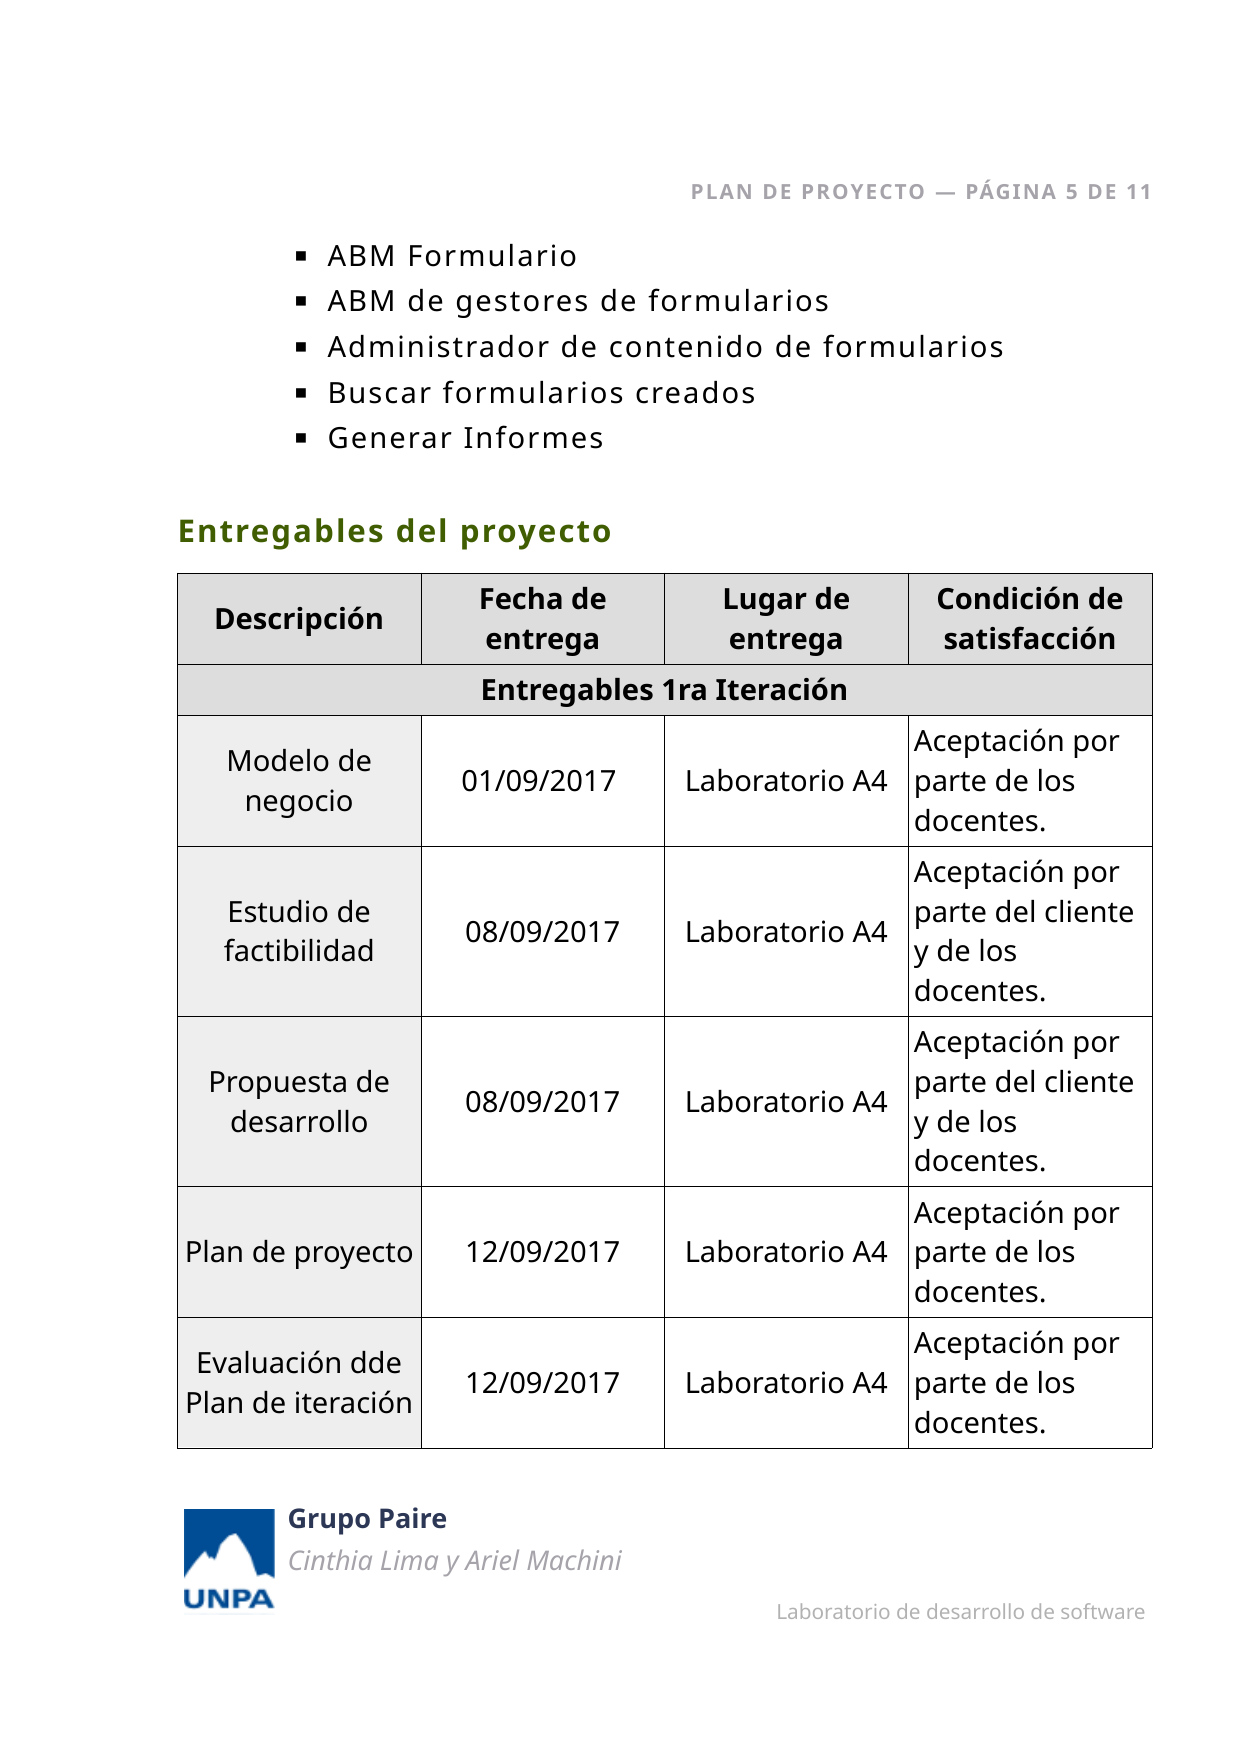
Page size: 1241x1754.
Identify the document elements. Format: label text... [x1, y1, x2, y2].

list ABM Formulario [290, 235, 1152, 275]
table_cell Laboratorio A4 [665, 1187, 908, 1317]
table_cell Laboratorio A4 [665, 1318, 908, 1447]
table_header Lugar de entrega [665, 574, 908, 664]
table_cell Propuesta de desarrollo [178, 1017, 421, 1186]
list Administrador de contenido de formularios [290, 326, 1152, 366]
table_header Descripción [178, 574, 421, 664]
table_cell Modelo de negocio [178, 716, 421, 846]
table_cell 12/09/2017 [422, 1187, 664, 1317]
table_cell Estudio de factibilidad [178, 847, 421, 1016]
table_cell 08/09/2017 [422, 847, 664, 1016]
list Generar Informes [290, 418, 1152, 457]
list Buscar formularios creados [290, 372, 1152, 412]
table_cell Laboratorio A4 [665, 847, 908, 1016]
table_cell Aceptación por parte de los docentes. [909, 716, 1152, 846]
table_cell Aceptación por parte del cliente y de los docentes. [909, 847, 1152, 1016]
table_cell Aceptación por parte de los docentes. [909, 1187, 1152, 1317]
table_cell Laboratorio A4 [665, 716, 908, 846]
table_cell 01/09/2017 [422, 716, 664, 846]
text Entregables del proyecto [177, 509, 1152, 551]
table_cell 12/09/2017 [422, 1318, 664, 1447]
table_cell Aceptación por parte del cliente y de los docentes. [909, 1017, 1152, 1186]
table_cell Entregables 1ra Iteración [178, 665, 1152, 715]
table_header Condición de satisfacción [909, 574, 1152, 664]
table_cell Plan de proyecto [178, 1187, 421, 1317]
table_cell 08/09/2017 [422, 1017, 664, 1186]
table_cell Aceptación por parte de los docentes. [909, 1318, 1152, 1447]
table_cell Evaluación dde Plan de iteración [178, 1318, 421, 1447]
table_cell Laboratorio A4 [665, 1017, 908, 1186]
picture [184, 1509, 275, 1615]
list ABM de gestores de formularios [290, 281, 1152, 320]
table_header Fecha de entrega [422, 574, 664, 664]
